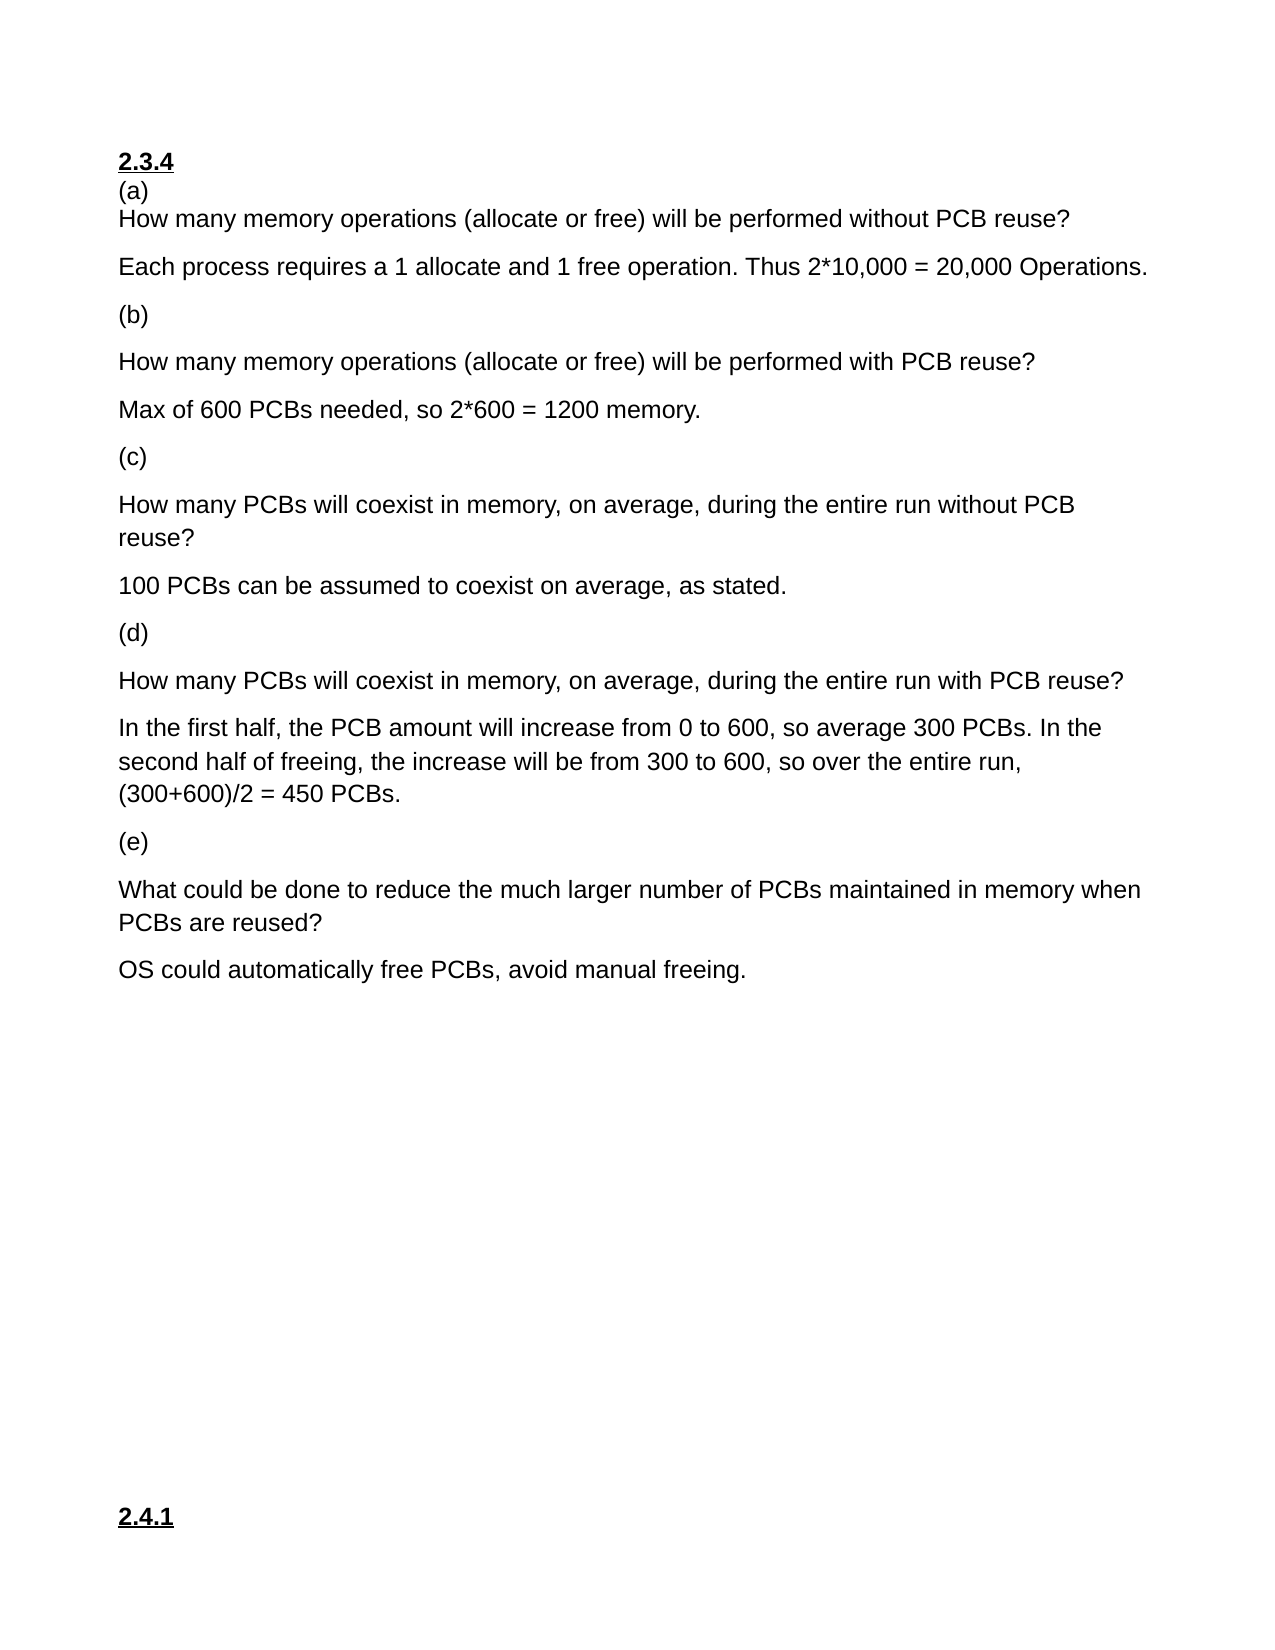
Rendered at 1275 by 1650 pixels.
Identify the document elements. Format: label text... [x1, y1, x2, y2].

text Each process requires a 1 allocate and 1 free operation. Thus 2*10,000 = 20,000 Operations. [118, 252, 1157, 281]
text How many PCBs will coexist in memory, on average, during the entire run without PCB reuse? [118, 490, 1157, 552]
text (d) [118, 618, 1157, 647]
text (a) [118, 176, 1157, 204]
text (b) [118, 299, 1157, 328]
text How many PCBs will coexist in memory, on average, during the entire run with PCB reuse? [118, 666, 1157, 694]
text What could be done to reduce the much larger number of PCBs maintained in memory when PCBs are reused? [118, 875, 1157, 936]
text OS could automatically free PCBs, avoid manual freeing. [118, 955, 1157, 984]
text 2.4.1 [118, 1502, 1157, 1530]
text (e) [118, 827, 1157, 856]
text In the first half, the PCB amount will increase from 0 to 600, so average 300 PCBs. In the second half of freeing, the increase will be from 300 to 600, so over the entire run, (300+600)/2 = 450 PCBs. [118, 713, 1157, 808]
text How many memory operations (allocate or free) will be performed with PCB reuse? [118, 347, 1157, 376]
text How many memory operations (allocate or free) will be performed without PCB reuse? [118, 204, 1157, 233]
text (c) [118, 442, 1157, 471]
text 2.3.4 [118, 147, 1157, 176]
text 100 PCBs can be assumed to coexist on average, as stated. [118, 571, 1157, 599]
text Max of 600 PCBs needed, so 2*600 = 1200 memory. [118, 395, 1157, 423]
